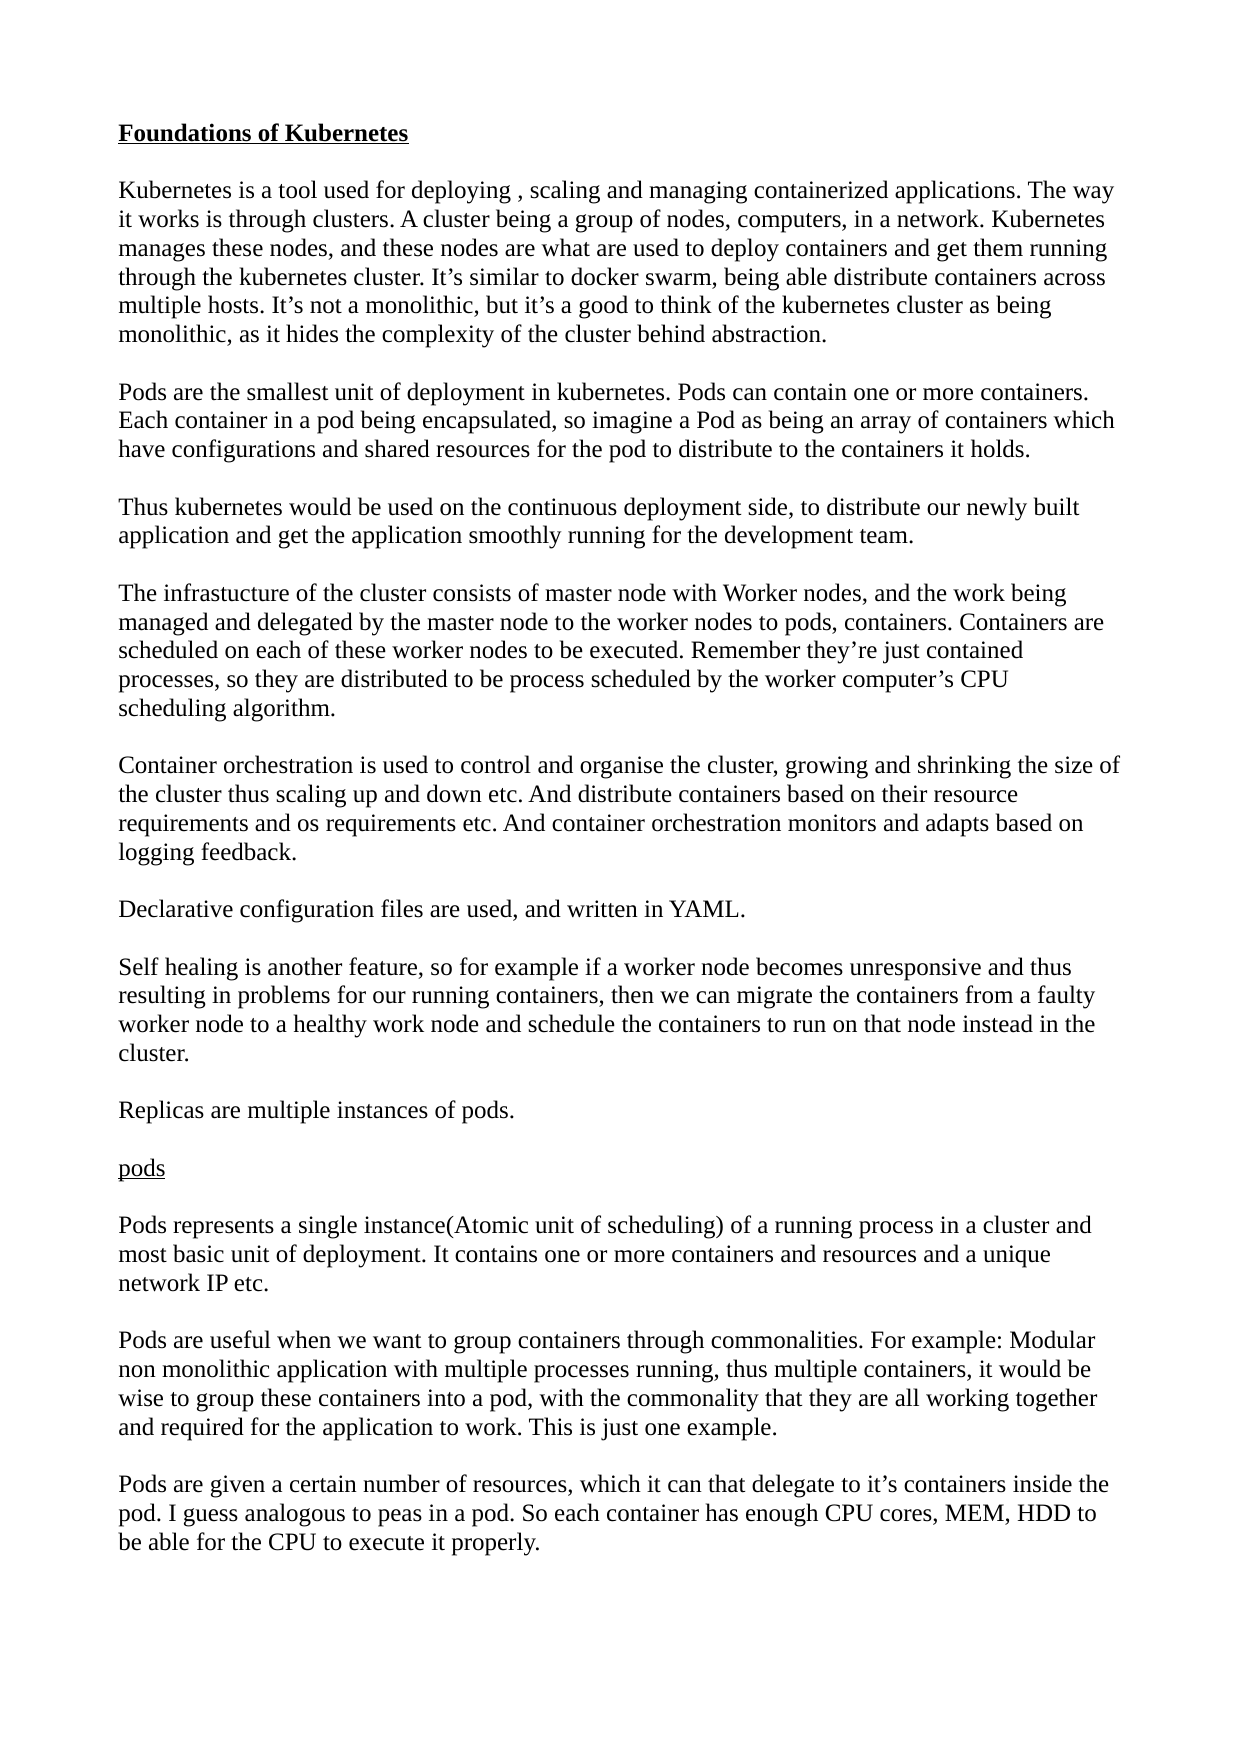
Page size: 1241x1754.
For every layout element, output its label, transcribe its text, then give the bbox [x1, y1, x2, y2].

text Foundations of Kubernetes [118, 118, 1122, 147]
text Pods represents a single instance(Atomic unit of scheduling) of a running process in a cluster and most basic unit of deployment. It contains one or more containers and resources and a unique network IP etc. [118, 1211, 1122, 1297]
text Container orchestration is used to control and organise the cluster, growing and shrinking the size of the cluster thus scaling up and down etc. And distribute containers based on their resource requirements and os requirements etc. And container orchestration monitors and adapts based on logging feedback. [118, 751, 1122, 866]
text Declarative configuration files are used, and written in YAML. [118, 894, 1122, 923]
text Self healing is another feature, so for example if a worker node becomes unresponsive and thus resulting in problems for our running containers, then we can migrate the containers from a faulty worker node to a healthy work node and schedule the containers to run on that node instead in the cluster. [118, 952, 1122, 1067]
text Replicas are multiple instances of pods. [118, 1096, 1122, 1124]
text Thus kubernetes would be used on the continuous deployment side, to distribute our newly built application and get the application smoothly running for the development team. [118, 492, 1122, 549]
text The infrastucture of the cluster consists of master node with Worker nodes, and the work being managed and delegated by the master node to the worker nodes to pods, containers. Containers are scheduled on each of these worker nodes to be executed. Remember they’re just contained processes, so they are distributed to be process scheduled by the worker computer’s CPU scheduling algorithm. [118, 578, 1122, 722]
text Pods are useful when we want to group containers through commonalities. For example: Modular non monolithic application with multiple processes running, thus multiple containers, it would be wise to group these containers into a pod, with the commonality that they are all working together and required for the application to work. This is just one example. [118, 1326, 1122, 1441]
text Pods are given a certain number of resources, which it can that delegate to it’s containers inside the pod. I guess analogous to peas in a pod. So each container has enough CPU cores, MEM, HDD to be able for the CPU to execute it properly. [118, 1469, 1122, 1556]
text Pods are the smallest unit of deployment in kubernetes. Pods can contain one or more containers. Each container in a pod being encapsulated, so imagine a Pod as being an array of containers which have configurations and shared resources for the pod to distribute to the containers it holds. [118, 377, 1122, 463]
text pods [118, 1153, 1122, 1182]
text Kubernetes is a tool used for deploying , scaling and managing containerized applications. The way it works is through clusters. A cluster being a group of nodes, computers, in a network. Kubernetes manages these nodes, and these nodes are what are used to deploy containers and get them running through the kubernetes cluster. It’s similar to docker swarm, being able distribute containers across multiple hosts. It’s not a monolithic, but it’s a good to think of the kubernetes cluster as being monolithic, as it hides the complexity of the cluster behind abstraction. [118, 176, 1122, 348]
